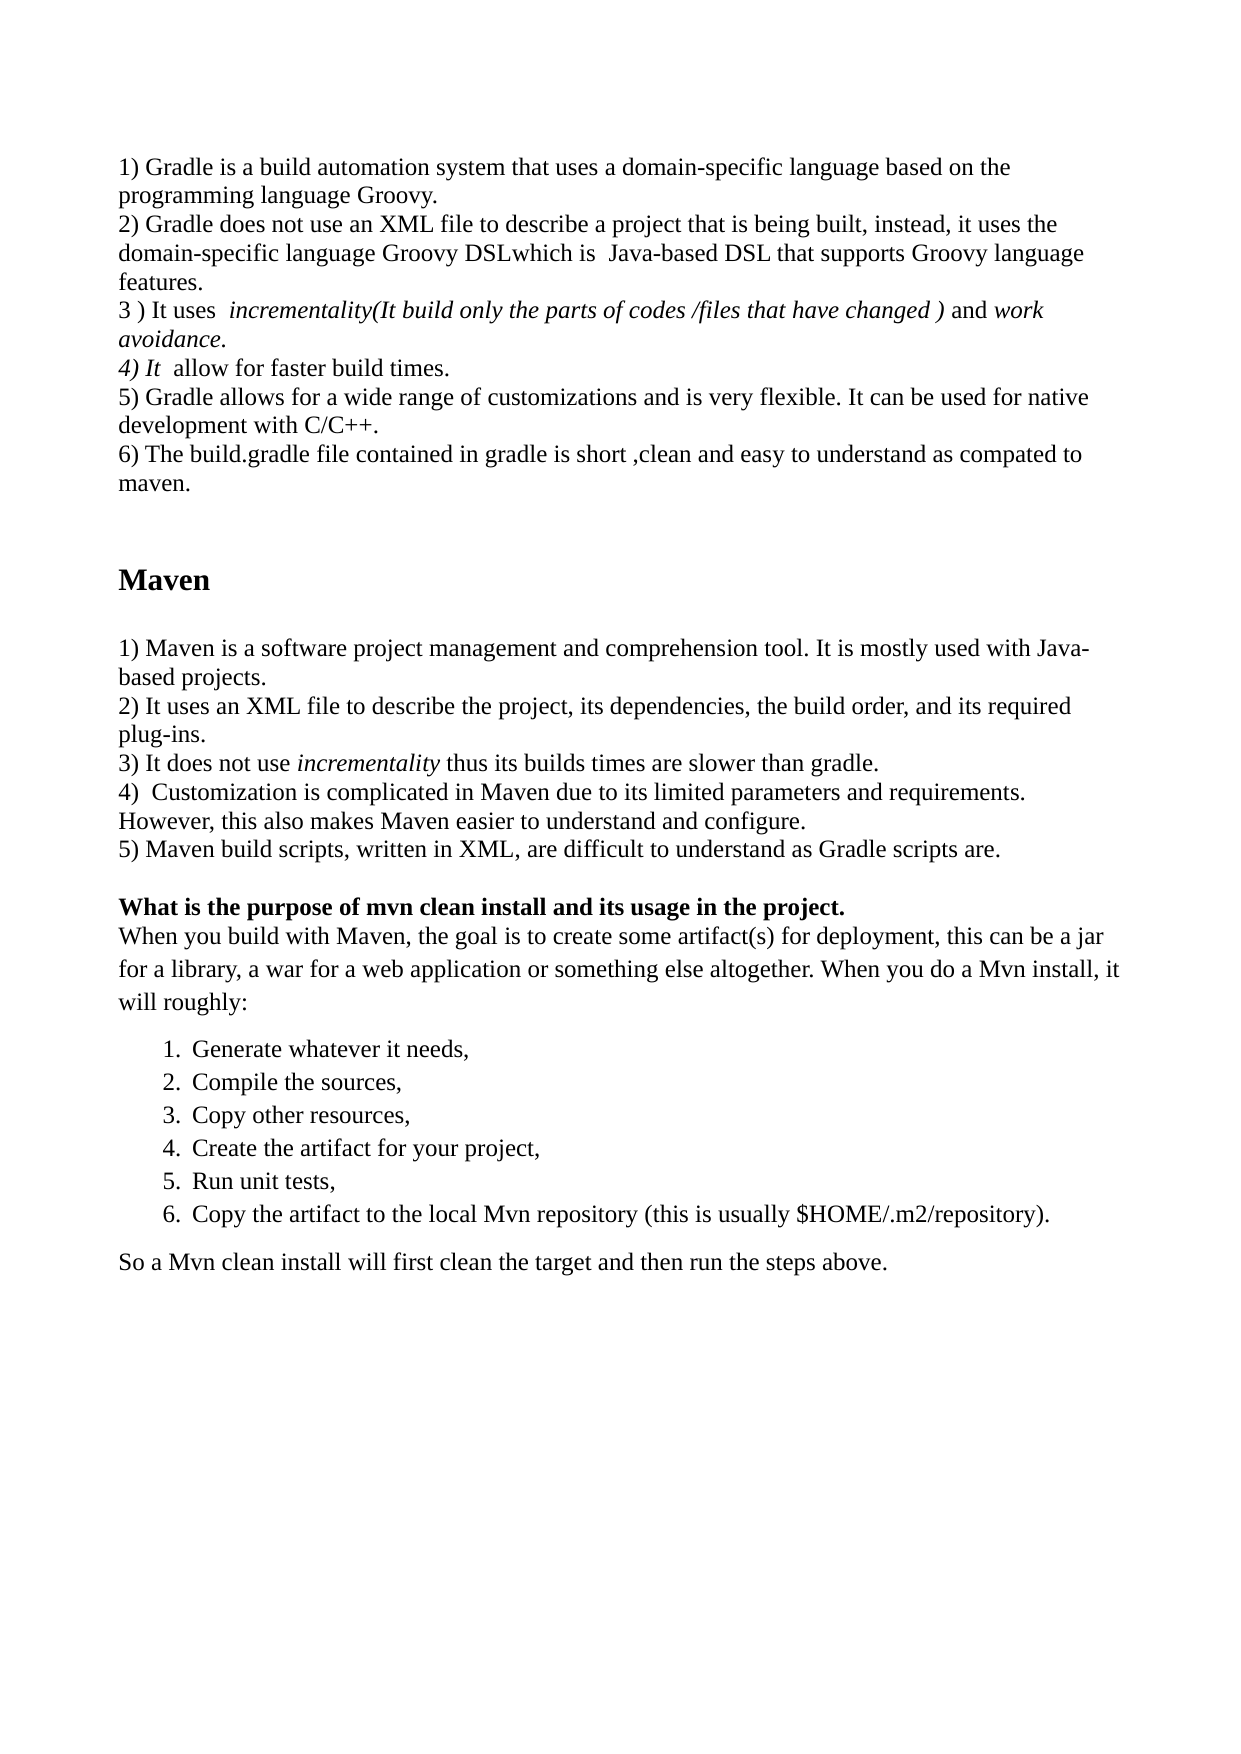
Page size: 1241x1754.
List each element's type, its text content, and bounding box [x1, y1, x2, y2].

text 1) Maven is a software project management and comprehension tool. It is mostly used with Java-based projects. [118, 633, 1122, 691]
text When you build with Maven, the goal is to create some artifact(s) for deployment, this can be a jar for a library, a war for a web application or something else altogether. When you do a Mvn install, it will roughly: [118, 921, 1122, 1016]
text So a Mvn clean install will first clean the target and then run the steps above. [118, 1247, 1122, 1276]
list Create the artifact for your project, [162, 1133, 1122, 1162]
text 4) It allow for faster build times. [118, 353, 1122, 382]
text What is the purpose of mvn clean install and its usage in the project. [118, 892, 1122, 921]
text 3) It does not use incrementality thus its builds times are slower than gradle. [118, 748, 1122, 777]
text 3 ) It uses incrementality(It build only the parts of codes /files that have changed ) and work avoidance. [118, 295, 1122, 353]
list Compile the sources, [162, 1067, 1122, 1096]
list Copy other resources, [162, 1100, 1122, 1129]
list Copy the artifact to the local Mvn repository (this is usually $HOME/.m2/repository). [162, 1199, 1122, 1228]
text 5) Gradle allows for a wide range of customizations and is very flexible. It can be used for native development with C/C++. [118, 382, 1122, 439]
text 2) Gradle does not use an XML file to describe a project that is being built, instead, it uses the domain-specific language Groovy DSLwhich is Java-based DSL that supports Groovy language features. [118, 209, 1122, 295]
list Generate whatever it needs, [162, 1034, 1122, 1063]
text 2) It uses an XML file to describe the project, its dependencies, the build order, and its required plug-ins. [118, 691, 1122, 748]
text 6) The build.gradle file contained in gradle is short ,clean and easy to understand as compated to maven. [118, 439, 1122, 497]
text 4) Customization is complicated in Maven due to its limited parameters and requirements. However, this also makes Maven easier to understand and configure. [118, 777, 1122, 834]
text 1) Gradle is a build automation system that uses a domain-specific language based on the programming language Groovy. [118, 152, 1122, 209]
text Maven [118, 561, 1122, 597]
list Run unit tests, [162, 1166, 1122, 1195]
text 5) Maven build scripts, written in XML, are difficult to understand as Gradle scripts are. [118, 834, 1122, 863]
